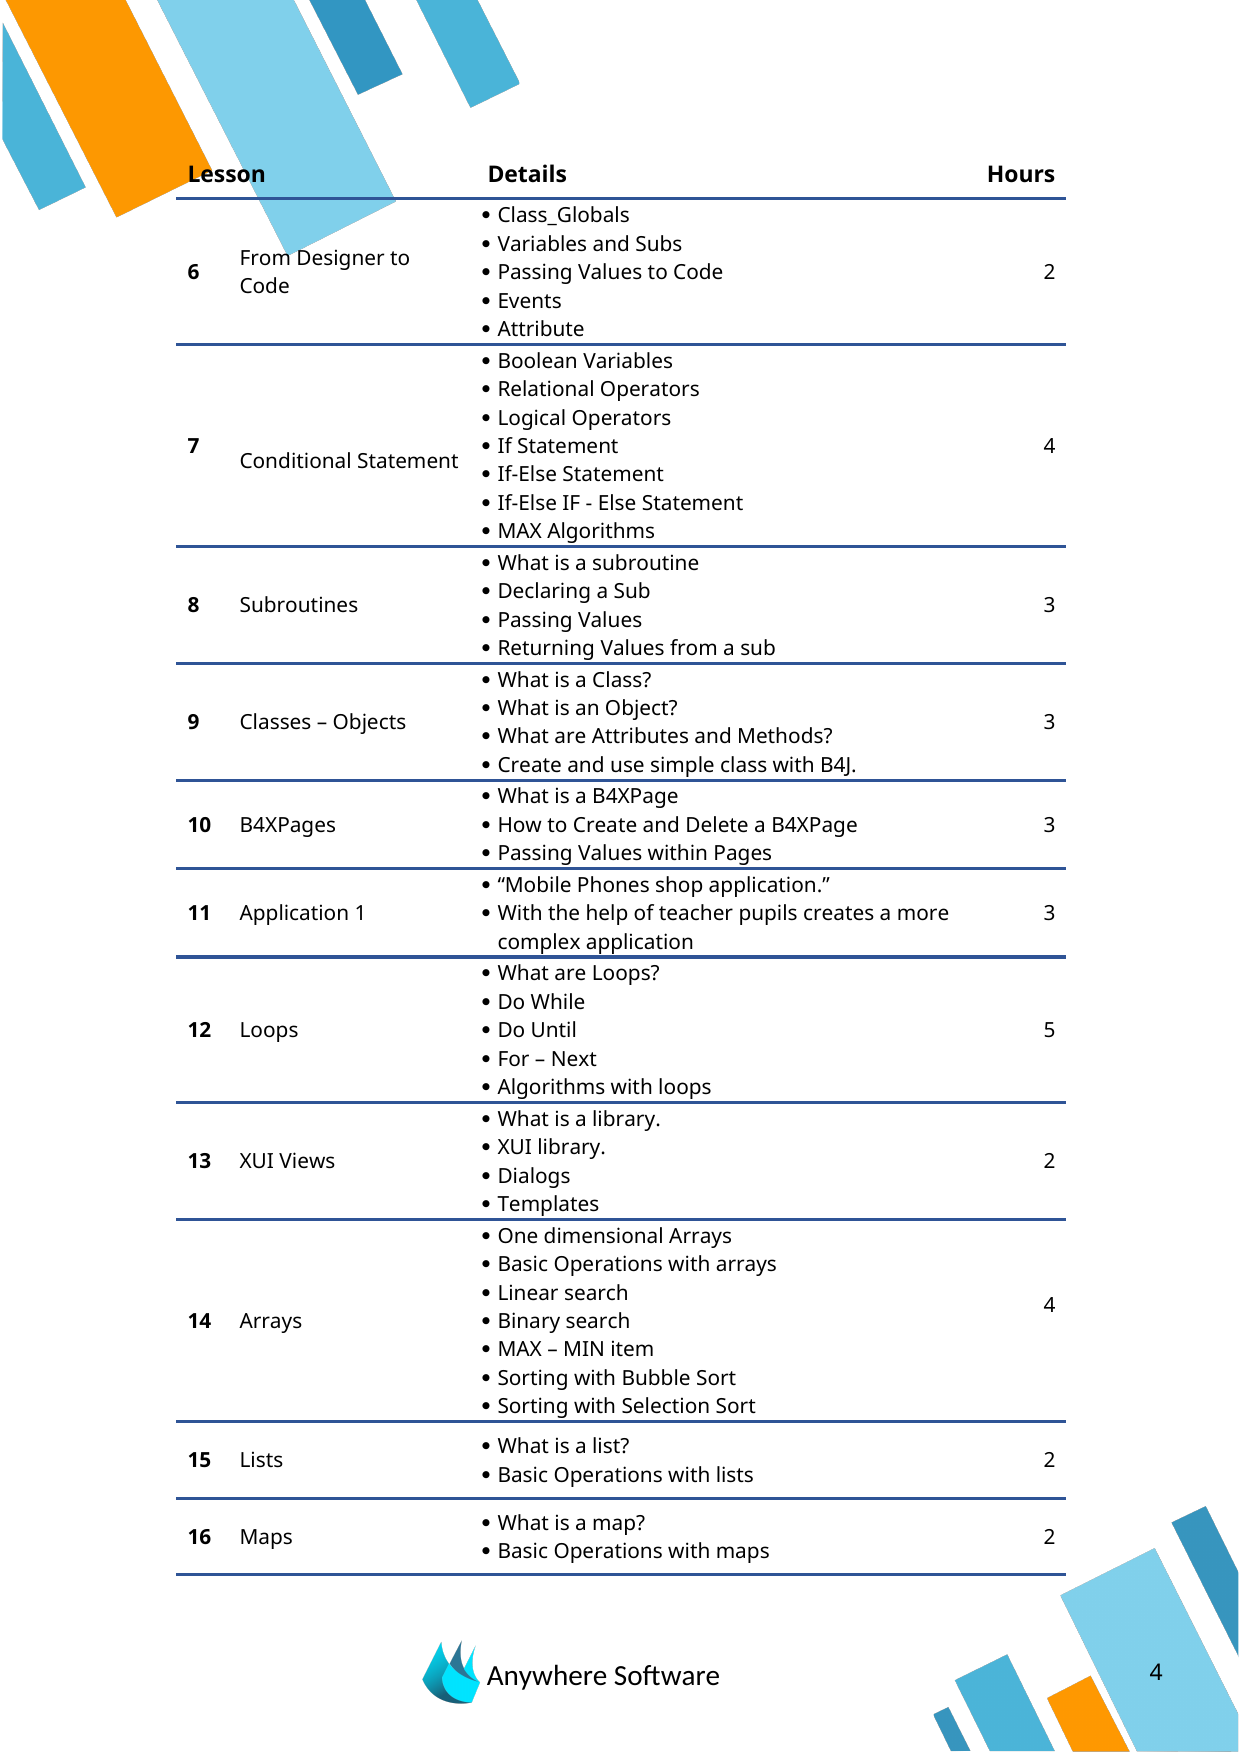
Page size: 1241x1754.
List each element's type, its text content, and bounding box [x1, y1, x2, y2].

table_cell 2 [968, 1423, 1066, 1497]
table_cell 11 [176, 870, 228, 955]
table_cell 10 [176, 782, 228, 867]
table_cell What is a list? Basic Operations with lists [476, 1423, 968, 1497]
table_cell What is a B4XPage How to Create and Delete a B4XPage Passing Values within Pages [476, 782, 968, 867]
table_cell 2 [968, 200, 1066, 343]
table_header Hours [968, 150, 1066, 197]
table_cell 2 [968, 1104, 1066, 1218]
table_cell 3 [968, 665, 1066, 778]
table_cell 16 [176, 1500, 228, 1573]
table_cell XUI Views [228, 1104, 476, 1218]
table_cell Maps [228, 1500, 476, 1573]
table_cell What is a map? Basic Operations with maps [476, 1500, 968, 1573]
table_cell 15 [176, 1423, 228, 1497]
table_cell Boolean Variables Relational Operators Logical Operators If Statement If-Else Statement If-Else IF - Else Statement MAX Algorithms [476, 346, 968, 545]
table_cell 5 [968, 959, 1066, 1101]
table_header Lesson [176, 150, 476, 197]
table_cell 4 [968, 346, 1066, 545]
table_cell One dimensional Arrays Basic Operations with arrays Linear search Binary search MAX – MIN item Sorting with Bubble Sort Sorting with Selection Sort [476, 1221, 968, 1420]
picture [422, 1640, 481, 1704]
picture [933, 1506, 1239, 1752]
table_cell 6 [176, 200, 228, 343]
table_cell B4XPages [228, 782, 476, 867]
table_cell 3 [968, 870, 1066, 955]
table_cell Application 1 [228, 870, 476, 955]
table_cell 3 [968, 548, 1066, 662]
table_cell 14 [176, 1221, 228, 1420]
table_cell 2 [968, 1500, 1066, 1573]
picture [2, 0, 520, 256]
table_cell What is a subroutine Declaring a Sub Passing Values Returning Values from a sub [476, 548, 968, 662]
table_cell What is a library. XUI library. Dialogs Templates [476, 1104, 968, 1218]
table_cell 9 [176, 665, 228, 778]
table_cell Lists [228, 1423, 476, 1497]
table_cell From Designer to Code [228, 200, 476, 343]
table_cell 7 [176, 346, 228, 545]
table_cell 3 [968, 782, 1066, 867]
table_cell “Mobile Phones shop application.” With the help of teacher pupils creates a more complex application [476, 870, 968, 955]
table_cell 12 [176, 959, 228, 1101]
table_cell What is a Class? What is an Object? What are Attributes and Methods? Create and use simple class with B4J. [476, 665, 968, 778]
table_cell Class_Globals Variables and Subs Passing Values to Code Events Attribute [476, 200, 968, 343]
table_cell Loops [228, 959, 476, 1101]
table_cell Arrays [228, 1221, 476, 1420]
table_cell 13 [176, 1104, 228, 1218]
table_cell Subroutines [228, 548, 476, 662]
table_cell Classes – Objects [228, 665, 476, 778]
table_cell 4 [968, 1221, 1066, 1420]
table_cell What are Loops? Do While Do Until For – Next Algorithms with loops [476, 959, 968, 1101]
table_header Details [476, 150, 968, 197]
table_cell Conditional Statement [228, 346, 476, 545]
table_cell 8 [176, 548, 228, 662]
